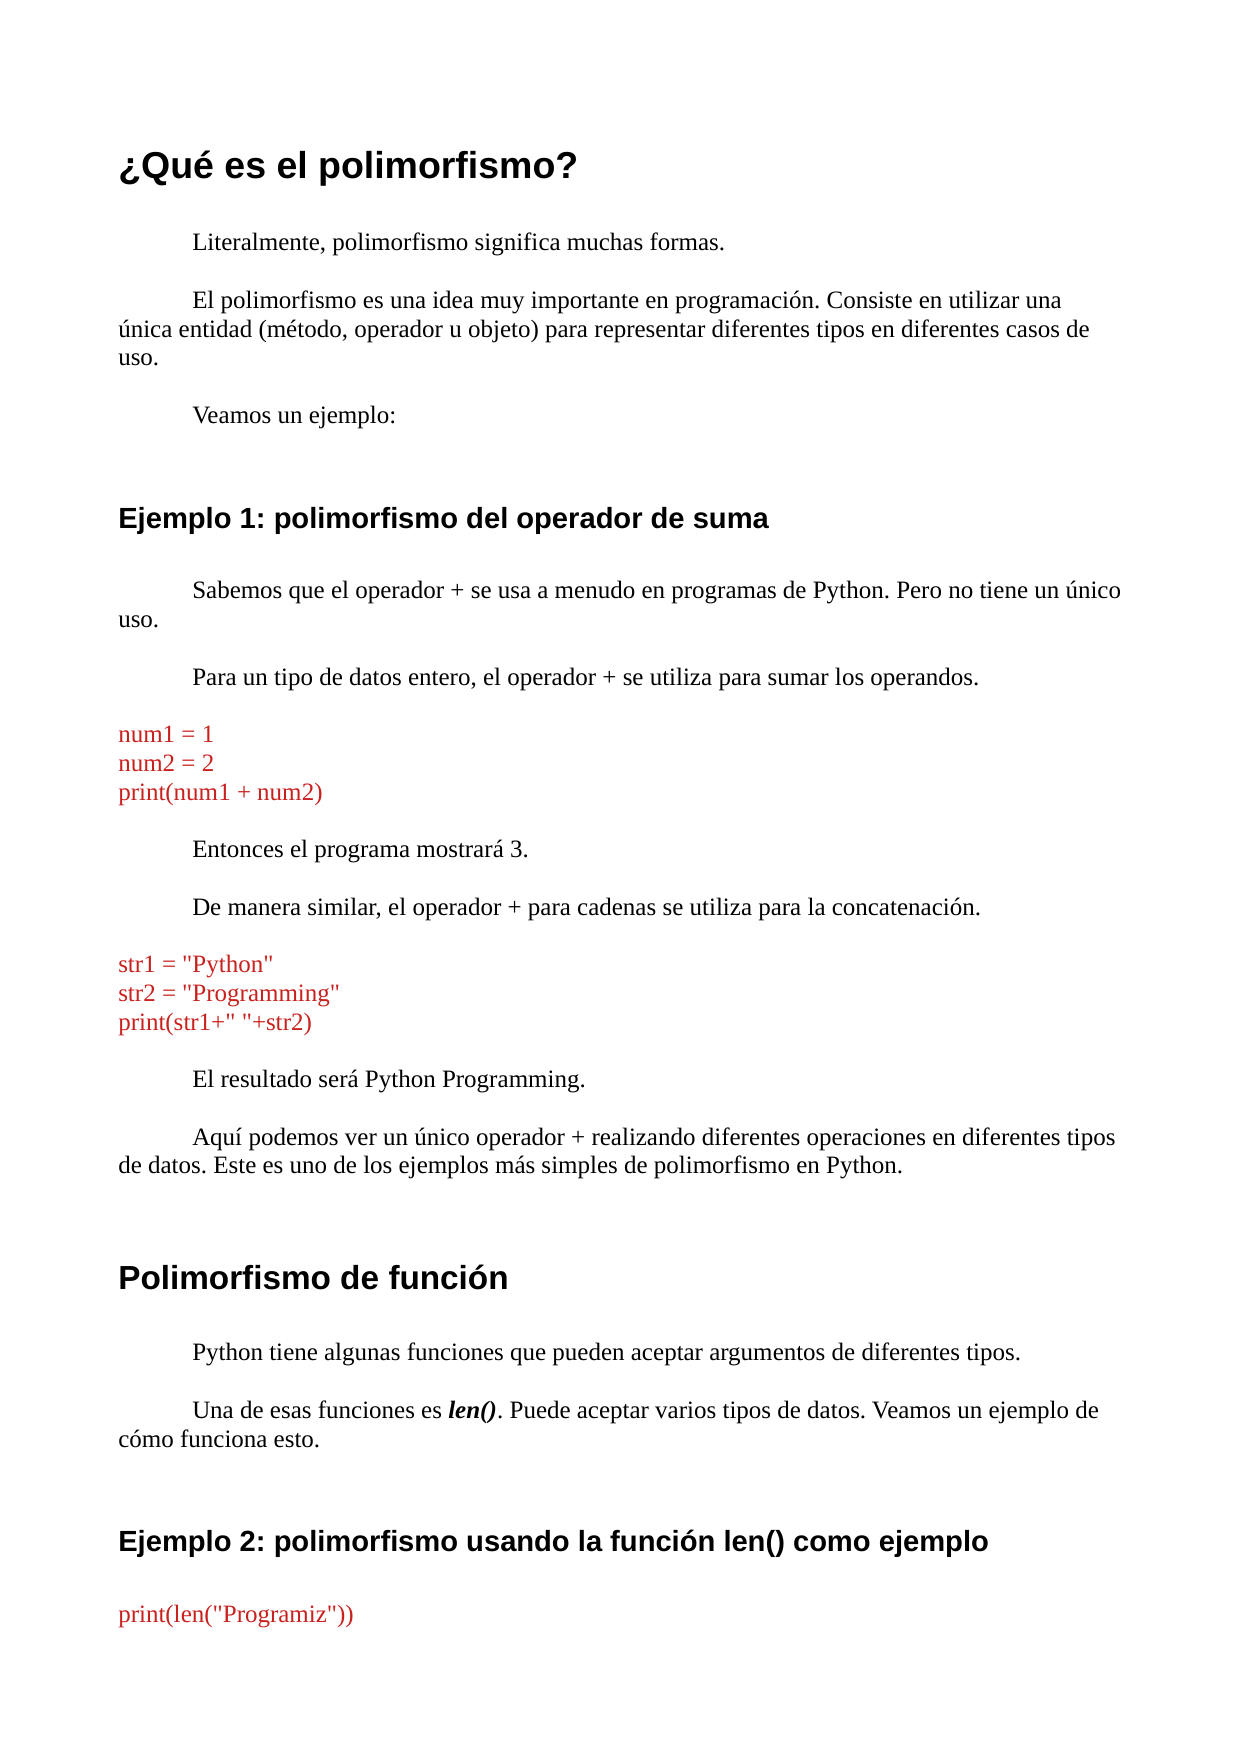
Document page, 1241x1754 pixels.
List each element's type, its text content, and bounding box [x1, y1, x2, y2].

text Python tiene algunas funciones que pueden aceptar argumentos de diferentes tipos. [118, 1337, 1122, 1366]
text El resultado será Python Programming. [118, 1064, 1122, 1093]
text str1 = "Python" [118, 949, 1122, 978]
text El polimorfismo es una idea muy importante en programación. Consiste en utilizar una única entidad (método, operador u objeto) para representar diferentes tipos en diferentes casos de uso. [118, 285, 1122, 371]
text print(len("Programiz")) [118, 1599, 1122, 1628]
subtitle Polimorfismo de función [118, 1258, 1122, 1296]
text Veamos un ejemplo: [118, 400, 1122, 429]
text num2 = 2 [118, 748, 1122, 777]
subtitle Ejemplo 1: polimorfismo del operador de suma [118, 501, 1122, 534]
text str2 = "Programming" [118, 978, 1122, 1007]
text Literalmente, polimorfismo significa muchas formas. [118, 227, 1122, 256]
text Sabemos que el operador + se usa a menudo en programas de Python. Pero no tiene un único uso. [118, 576, 1122, 633]
text Una de esas funciones es len(). Puede aceptar varios tipos de datos. Veamos un ejemplo de cómo funciona esto. [118, 1395, 1122, 1452]
text print(str1+" "+str2) [118, 1007, 1122, 1036]
subtitle Ejemplo 2: polimorfismo usando la función len() como ejemplo [118, 1524, 1122, 1558]
text De manera similar, el operador + para cadenas se utiliza para la concatenación. [118, 892, 1122, 921]
text print(num1 + num2) [118, 777, 1122, 806]
text Para un tipo de datos entero, el operador + se utiliza para sumar los operandos. [118, 662, 1122, 691]
subtitle ¿Qué es el polimorfismo? [118, 143, 1122, 186]
text Aquí podemos ver un único operador + realizando diferentes operaciones en diferentes tipos de datos. Este es uno de los ejemplos más simples de polimorfismo en Python. [118, 1122, 1122, 1179]
text num1 = 1 [118, 719, 1122, 748]
text Entonces el programa mostrará 3. [118, 834, 1122, 863]
